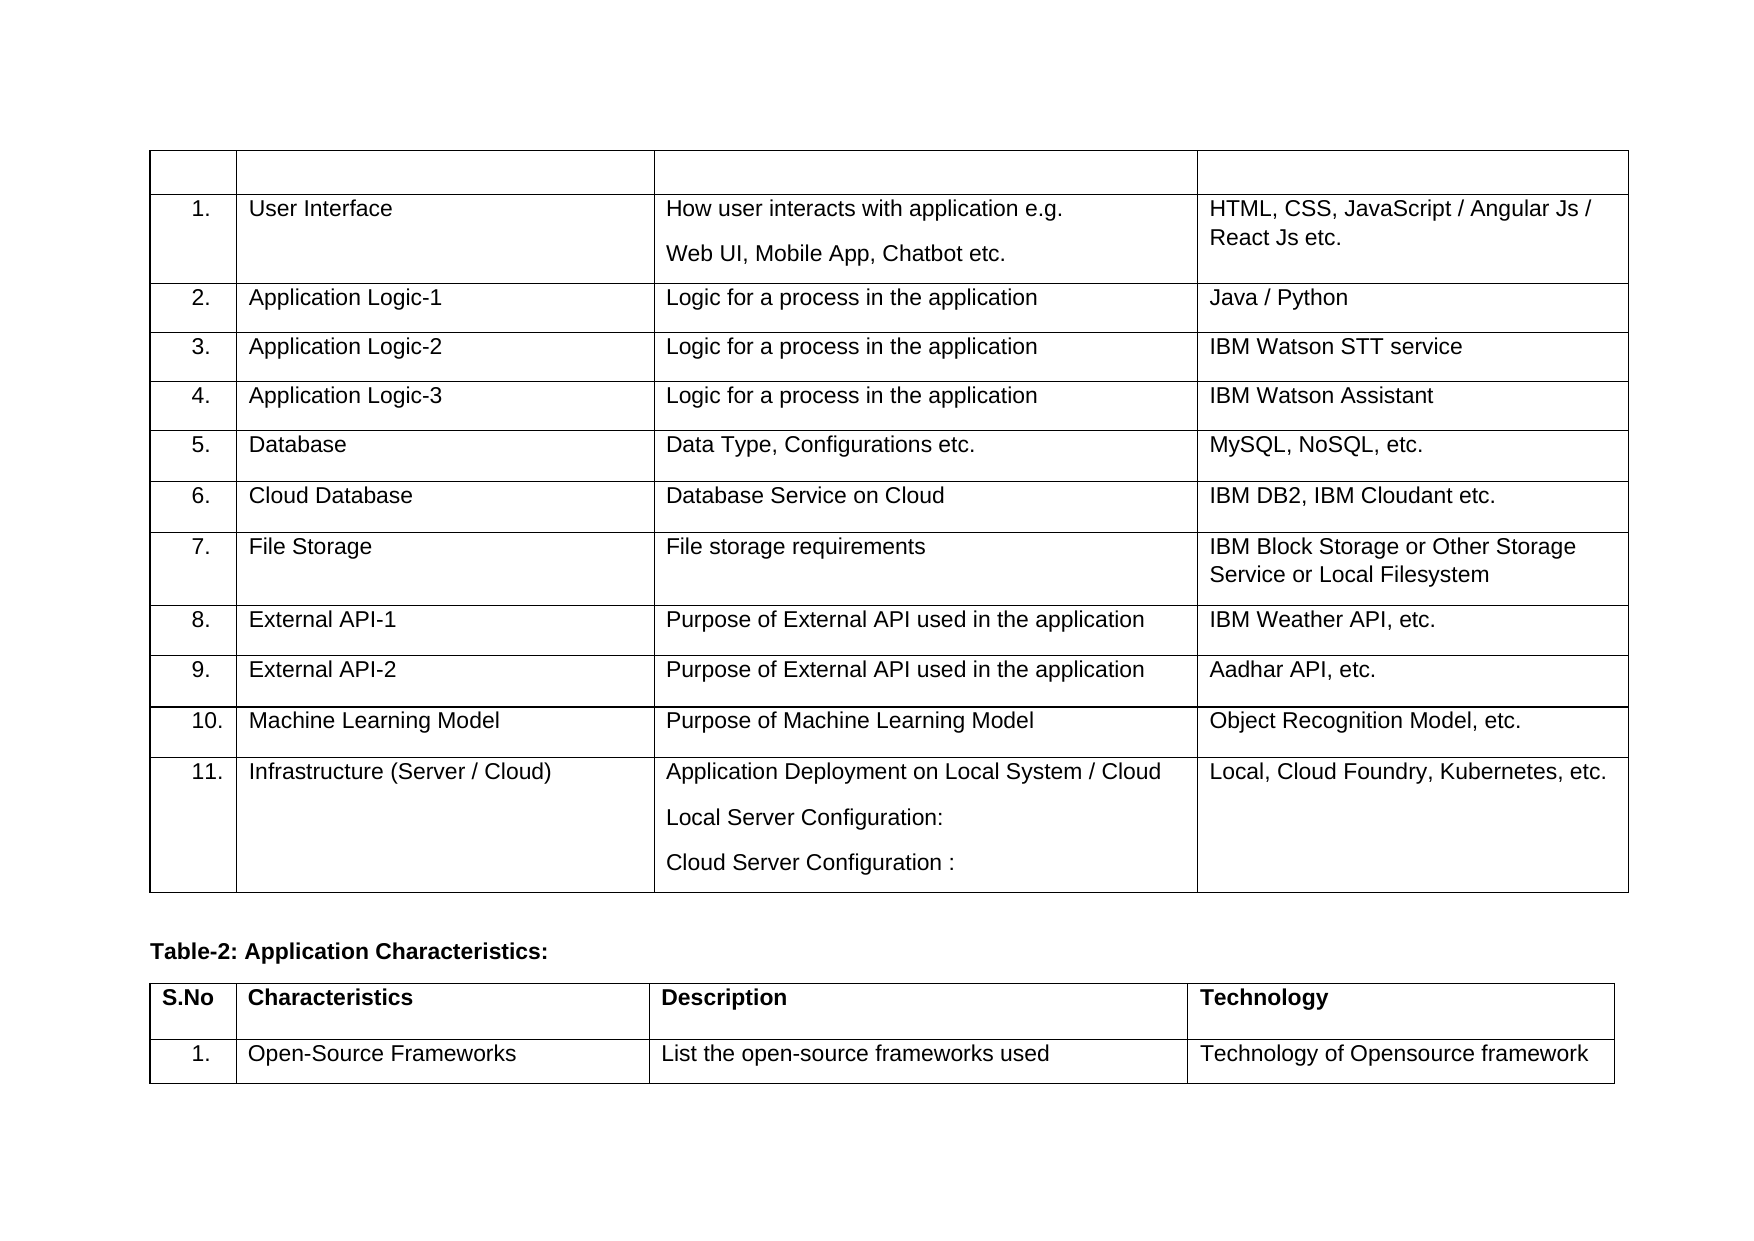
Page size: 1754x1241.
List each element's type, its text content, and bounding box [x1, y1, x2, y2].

table_cell Java / Python [1198, 284, 1628, 332]
table_cell Application Logic-1 [237, 284, 654, 332]
table_cell IBM Watson Assistant [1198, 382, 1628, 430]
table_cell Database [237, 431, 654, 481]
table_cell Logic for a process in the application [655, 333, 1197, 381]
table_cell Object Recognition Model, etc. [1198, 708, 1628, 757]
table_cell List the open-source frameworks used [650, 1040, 1187, 1083]
table_cell [151, 758, 236, 892]
table_cell [151, 195, 236, 283]
table_cell Logic for a process in the application [655, 382, 1197, 430]
table_cell Open-Source Frameworks [237, 1040, 649, 1083]
table_cell Logic for a process in the application [655, 284, 1197, 332]
table_cell Purpose of Machine Learning Model [655, 708, 1197, 757]
table_cell Aadhar API, etc. [1198, 656, 1628, 706]
table_header [1198, 151, 1628, 194]
table_header Characteristics [237, 984, 649, 1039]
table_header [237, 151, 654, 194]
table_cell [151, 656, 236, 706]
table_cell [151, 431, 236, 481]
table_cell IBM DB2, IBM Cloudant etc. [1198, 482, 1628, 532]
table_header [655, 151, 1197, 194]
table_cell File Storage [237, 533, 654, 604]
table_cell How user interacts with application e.g. Web UI, Mobile App, Chatbot etc. [655, 195, 1197, 283]
table_cell [151, 708, 236, 757]
table_cell [151, 1040, 236, 1083]
table_cell Purpose of External API used in the application [655, 656, 1197, 706]
table_cell External API-2 [237, 656, 654, 706]
table_cell [151, 333, 236, 381]
table_cell [151, 606, 236, 655]
table_cell User Interface [237, 195, 654, 283]
table_cell File storage requirements [655, 533, 1197, 604]
table_cell MySQL, NoSQL, etc. [1198, 431, 1628, 481]
table_cell Technology of Opensource framework [1188, 1040, 1614, 1083]
table_cell Local, Cloud Foundry, Kubernetes, etc. [1198, 758, 1628, 892]
table_cell External API-1 [237, 606, 654, 655]
table_cell Application Logic-3 [237, 382, 654, 430]
table_cell [151, 284, 236, 332]
table_cell IBM Watson STT service [1198, 333, 1628, 381]
text Table-2: Application Characteristics: [150, 938, 1665, 964]
table_cell Cloud Database [237, 482, 654, 532]
table_header Technology [1188, 984, 1614, 1039]
table_cell Database Service on Cloud [655, 482, 1197, 532]
table_cell [151, 533, 236, 604]
table_cell Infrastructure (Server / Cloud) [237, 758, 654, 892]
table_cell Application Logic-2 [237, 333, 654, 381]
table_cell IBM Weather API, etc. [1198, 606, 1628, 655]
table_cell [151, 482, 236, 532]
table_cell Data Type, Configurations etc. [655, 431, 1197, 481]
table_header S.No [151, 984, 236, 1039]
table_cell [151, 382, 236, 430]
table_cell HTML, CSS, JavaScript / Angular Js / React Js etc. [1198, 195, 1628, 283]
table_header [151, 151, 236, 194]
table_cell Machine Learning Model [237, 708, 654, 757]
table_cell IBM Block Storage or Other Storage Service or Local Filesystem [1198, 533, 1628, 604]
table_header Description [650, 984, 1187, 1039]
table_cell Application Deployment on Local System / Cloud Local Server Configuration: Cloud Server Configuration : [655, 758, 1197, 892]
table_cell Purpose of External API used in the application [655, 606, 1197, 655]
